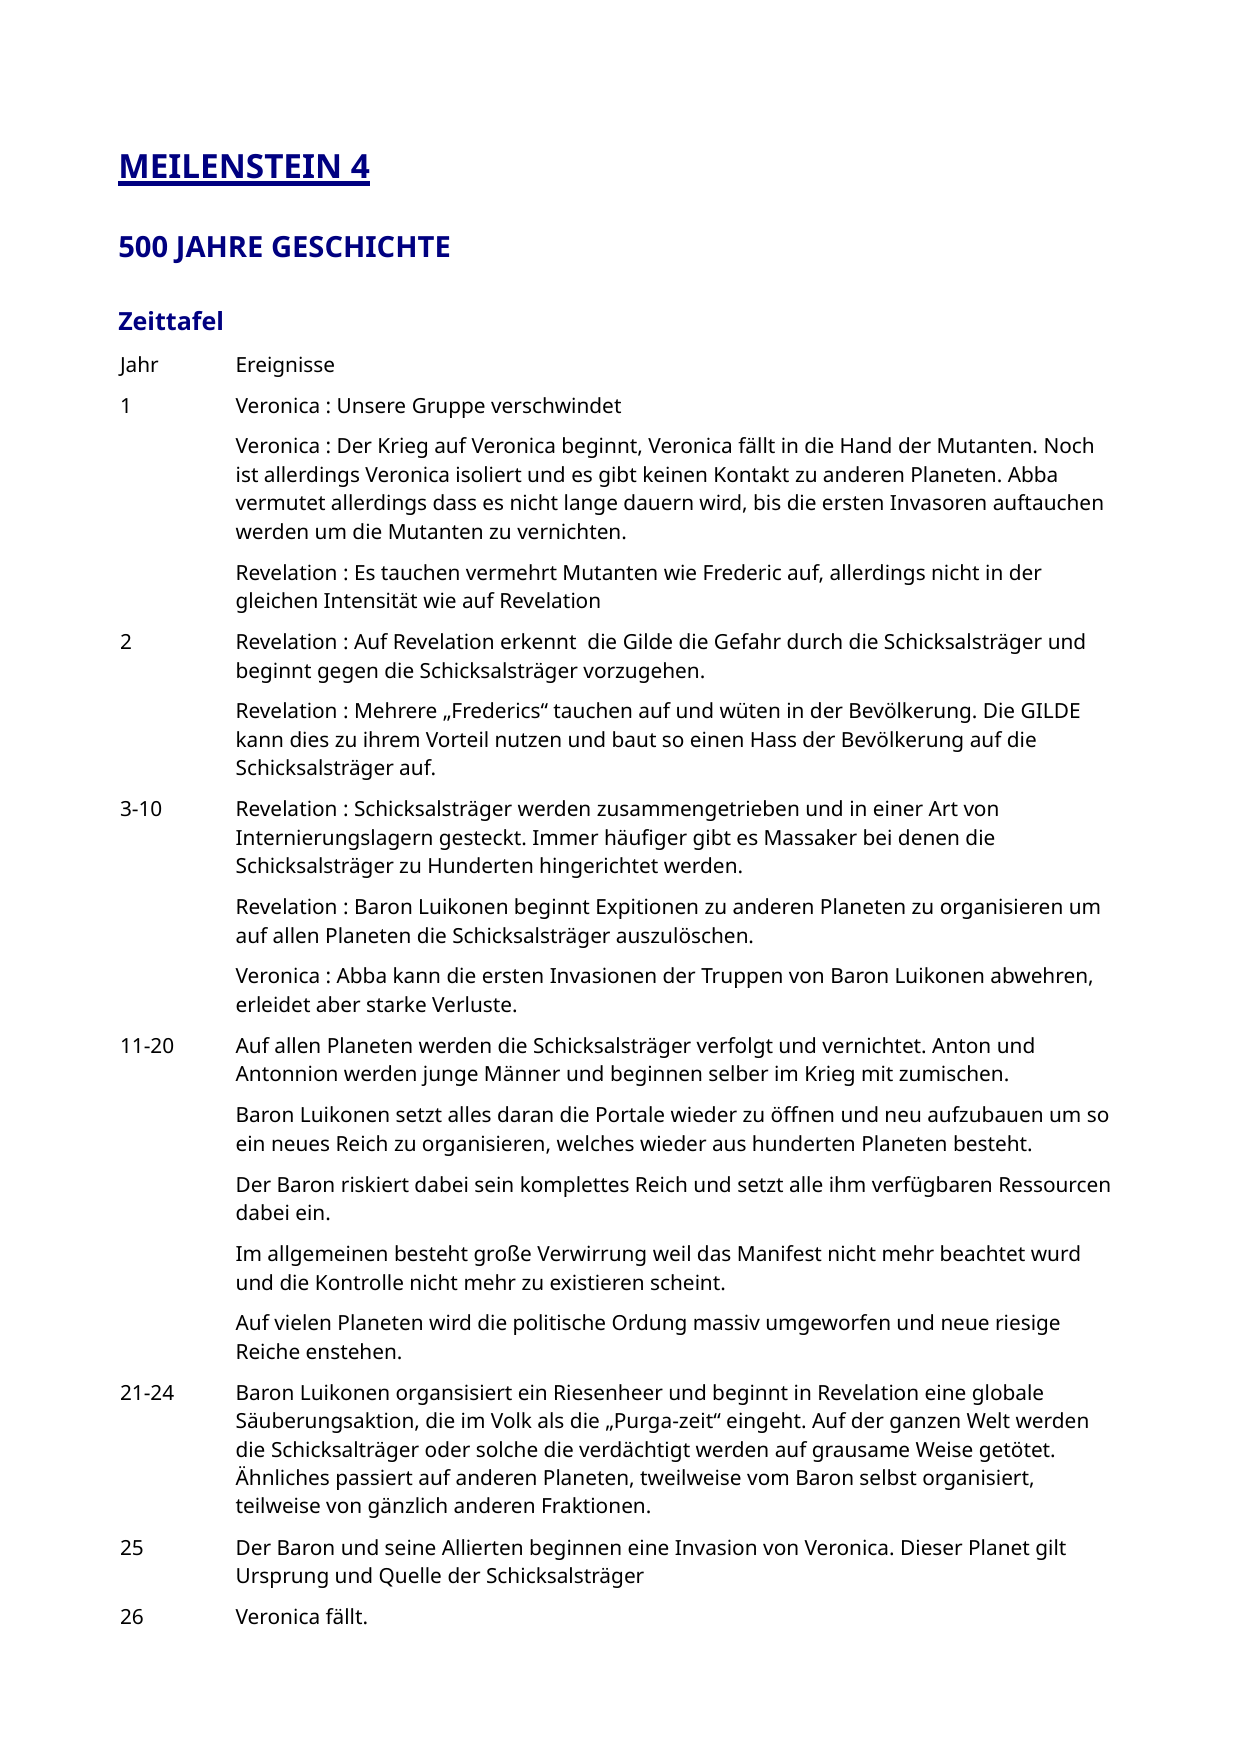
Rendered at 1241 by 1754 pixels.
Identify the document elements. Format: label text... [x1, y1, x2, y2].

text 2 Revelation : Auf Revelation erkennt die Gilde die Gefahr durch die Schicksalsträger und beginnt gegen die Schicksalsträger vorzugehen. [120, 627, 1122, 684]
text Der Baron riskiert dabei sein komplettes Reich und setzt alle ihm verfügbaren Ressourcen dabei ein. [120, 1170, 1122, 1227]
text 3-10 Revelation : Schicksalsträger werden zusammengetrieben und in einer Art von Internierungslagern gesteckt. Immer häufiger gibt es Massaker bei denen die Schicksalsträger zu Hunderten hingerichtet werden. [120, 794, 1122, 880]
text Revelation : Es tauchen vermehrt Mutanten wie Frederic auf, allerdings nicht in der gleichen Intensität wie auf Revelation [120, 558, 1122, 615]
text 25 Der Baron und seine Allierten beginnen eine Invasion von Veronica. Dieser Planet gilt Ursprung und Quelle der Schicksalsträger [120, 1533, 1122, 1589]
text Jahr Ereignisse [120, 350, 1122, 378]
text 26 Veronica fällt. [120, 1602, 1122, 1630]
subtitle 500 JAHRE GESCHICHTE [118, 226, 1122, 266]
text Revelation : Baron Luikonen beginnt Expitionen zu anderen Planeten zu organisieren um auf allen Planeten die Schicksalsträger auszulöschen. [120, 892, 1122, 949]
text Im allgemeinen besteht große Verwirrung weil das Manifest nicht mehr beachtet wurd und die Kontrolle nicht mehr zu existieren scheint. [120, 1239, 1122, 1296]
text Veronica : Der Krieg auf Veronica beginnt, Veronica fällt in die Hand der Mutanten. Noch ist allerdings Veronica isoliert und es gibt keinen Kontakt zu anderen Planeten. Abba vermutet allerdings dass es nicht lange dauern wird, bis die ersten Invasoren auftauchen werden um die Mutanten zu vernichten. [120, 432, 1122, 545]
text Veronica : Abba kann die ersten Invasionen der Truppen von Baron Luikonen abwehren, erleidet aber starke Verluste. [120, 962, 1122, 1018]
text Auf vielen Planeten wird die politische Ordung massiv umgeworfen und neue riesige Reiche enstehen. [120, 1308, 1122, 1365]
text Revelation : Mehrere „Frederics“ tauchen auf und wüten in der Bevölkerung. Die GILDE kann dies zu ihrem Vorteil nutzen und baut so einen Hass der Bevölkerung auf die Schicksalsträger auf. [120, 697, 1122, 782]
subtitle Zeittafel [118, 303, 1122, 337]
text 1 Veronica : Unsere Gruppe verschwindet [120, 391, 1122, 419]
text 11-20 Auf allen Planeten werden die Schicksalsträger verfolgt und vernichtet. Anton und Antonnion werden junge Männer und beginnen selber im Krieg mit zumischen. [120, 1031, 1122, 1088]
text Baron Luikonen setzt alles daran die Portale wieder zu öffnen und neu aufzubauen um so ein neues Reich zu organisieren, welches wieder aus hunderten Planeten besteht. [120, 1100, 1122, 1157]
text 21-24 Baron Luikonen organsisiert ein Riesenheer und beginnt in Revelation eine globale Säuberungsaktion, die im Volk als die „Purga-zeit“ eingeht. Auf der ganzen Welt werden die Schicksalträger oder solche die verdächtigt werden auf grausame Weise getötet. Ähnliches passiert auf anderen Planeten, tweilweise vom Baron selbst organisiert, teilweise von gänzlich anderen Fraktionen. [120, 1378, 1122, 1520]
subtitle MEILENSTEIN 4 [118, 143, 1122, 188]
